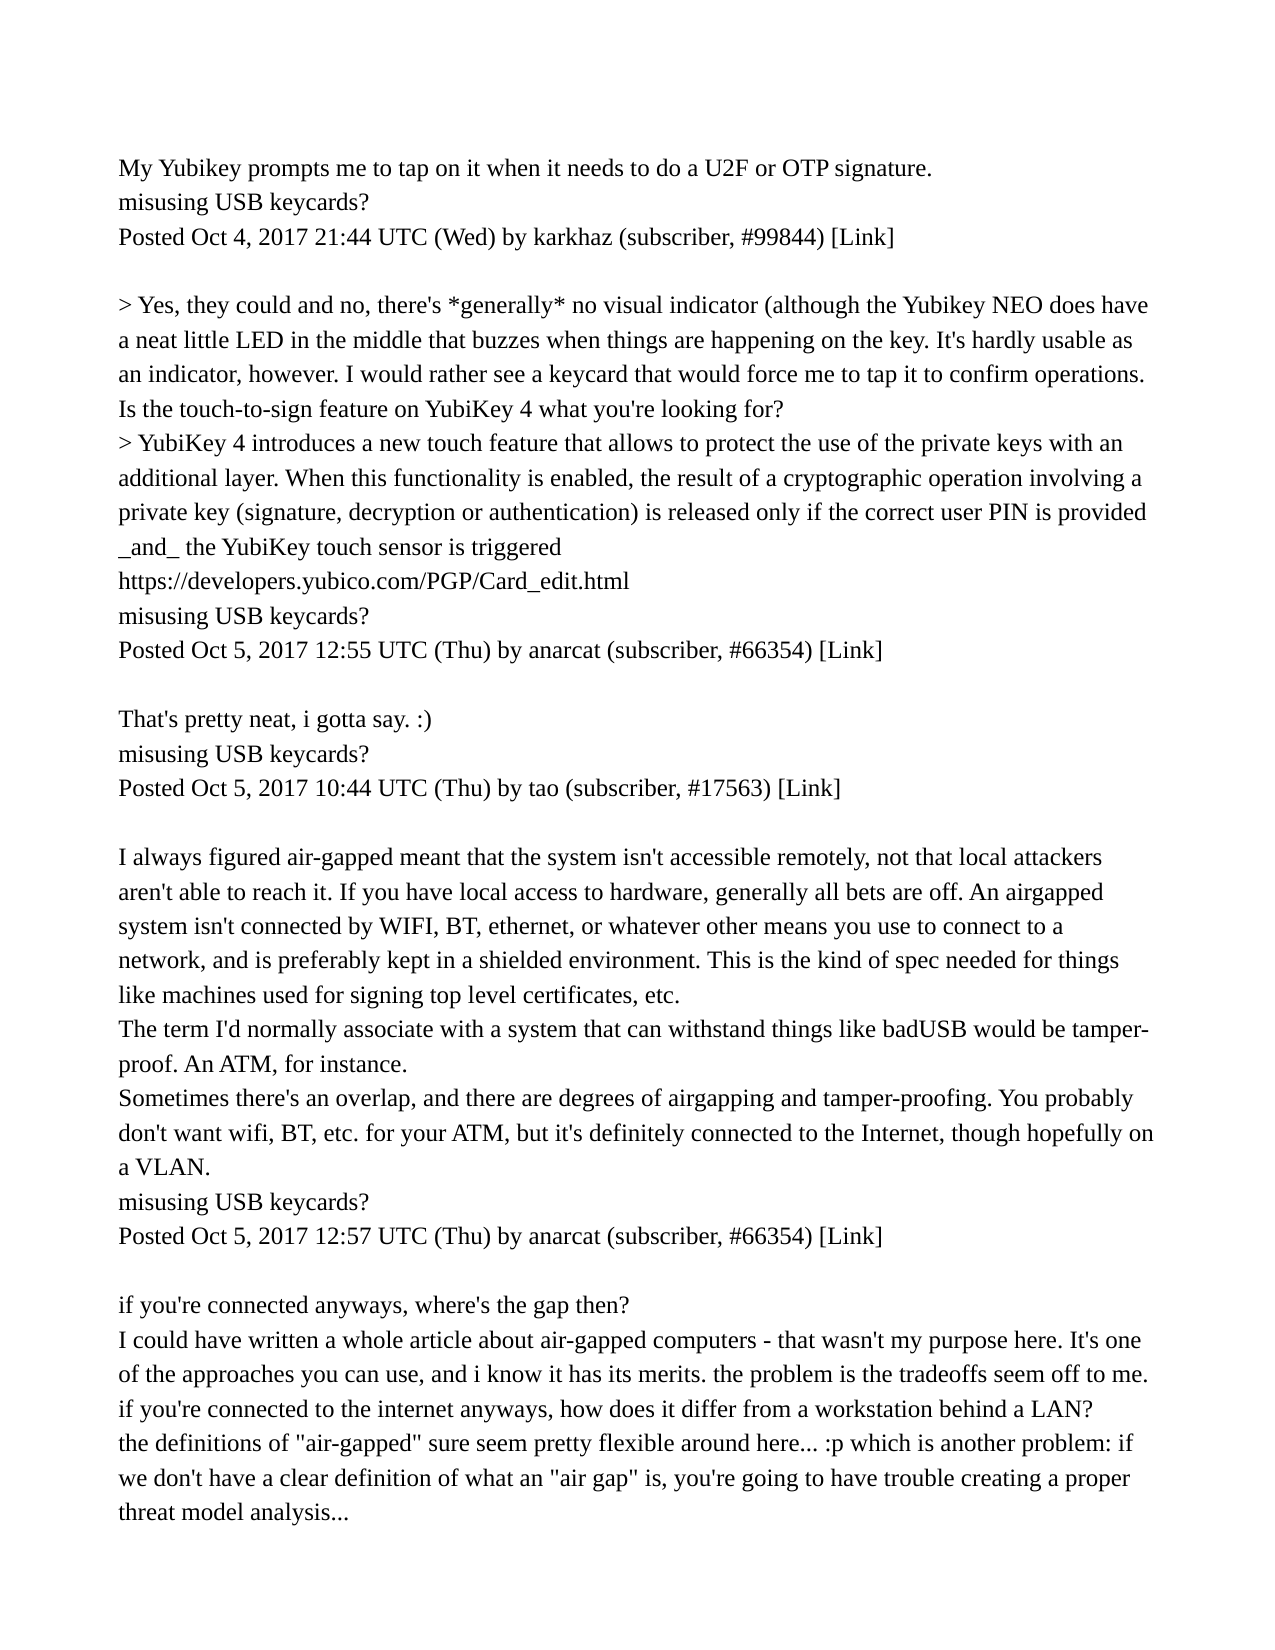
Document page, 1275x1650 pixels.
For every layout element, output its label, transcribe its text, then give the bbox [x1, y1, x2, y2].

text Posted Oct 4, 2017 21:44 UTC (Wed) by karkhaz (subscriber, #99844) [Link] [118, 222, 1157, 250]
text > YubiKey 4 introduces a new touch feature that allows to protect the use of the private keys with an additional layer. When this functionality is enabled, the result of a cryptographic operation involving a private key (signature, decryption or authentication) is released only if the correct user PIN is provided _and_ the YubiKey touch sensor is triggered [118, 428, 1157, 561]
text https://developers.yubico.com/PGP/Card_edit.html [118, 566, 1157, 595]
text Posted Oct 5, 2017 10:44 UTC (Thu) by tao (subscriber, #17563) [Link] [118, 773, 1157, 802]
text I always figured air-gapped meant that the system isn't accessible remotely, not that local attackers aren't able to reach it. If you have local access to hardware, generally all bets are off. An airgapped system isn't connected by WIFI, BT, ethernet, or whatever other means you use to connect to a network, and is preferably kept in a shielded environment. This is the kind of spec needed for things like machines used for signing top level certificates, etc. [118, 842, 1157, 1009]
text misusing USB keycards? [118, 739, 1157, 767]
text Is the touch-to-sign feature on YubiKey 4 what you're looking for? [118, 394, 1157, 423]
text The term I'd normally associate with a system that can withstand things like badUSB would be tamper-proof. An ATM, for instance. [118, 1014, 1157, 1078]
text My Yubikey prompts me to tap on it when it needs to do a U2F or OTP signature. [118, 153, 1157, 181]
text > Yes, they could and no, there's *generally* no visual indicator (although the Yubikey NEO does have a neat little LED in the middle that buzzes when things are happening on the key. It's hardly usable as an indicator, however. I would rather see a keycard that would force me to tap it to confirm operations. [118, 291, 1157, 388]
text the definitions of "air-gapped" sure seem pretty flexible around here... :p which is another problem: if we don't have a clear definition of what an "air gap" is, you're going to have trouble creating a proper threat model analysis... [118, 1428, 1157, 1526]
text Posted Oct 5, 2017 12:57 UTC (Thu) by anarcat (subscriber, #66354) [Link] [118, 1221, 1157, 1250]
text Posted Oct 5, 2017 12:55 UTC (Thu) by anarcat (subscriber, #66354) [Link] [118, 635, 1157, 664]
text I could have written a whole article about air-gapped computers - that wasn't my purpose here. It's one of the approaches you can use, and i know it has its merits. the problem is the tradeoffs seem off to me. if you're connected to the internet anyways, how does it differ from a workstation behind a LAN? [118, 1325, 1157, 1423]
text That's pretty neat, i gotta say. :) [118, 704, 1157, 733]
text misusing USB keycards? [118, 1187, 1157, 1216]
text misusing USB keycards? [118, 601, 1157, 629]
text if you're connected anyways, where's the gap then? [118, 1290, 1157, 1319]
text Sometimes there's an overlap, and there are degrees of airgapping and tamper-proofing. You probably don't want wifi, BT, etc. for your ATM, but it's definitely connected to the Internet, though hopefully on a VLAN. [118, 1083, 1157, 1181]
text misusing USB keycards? [118, 187, 1157, 216]
